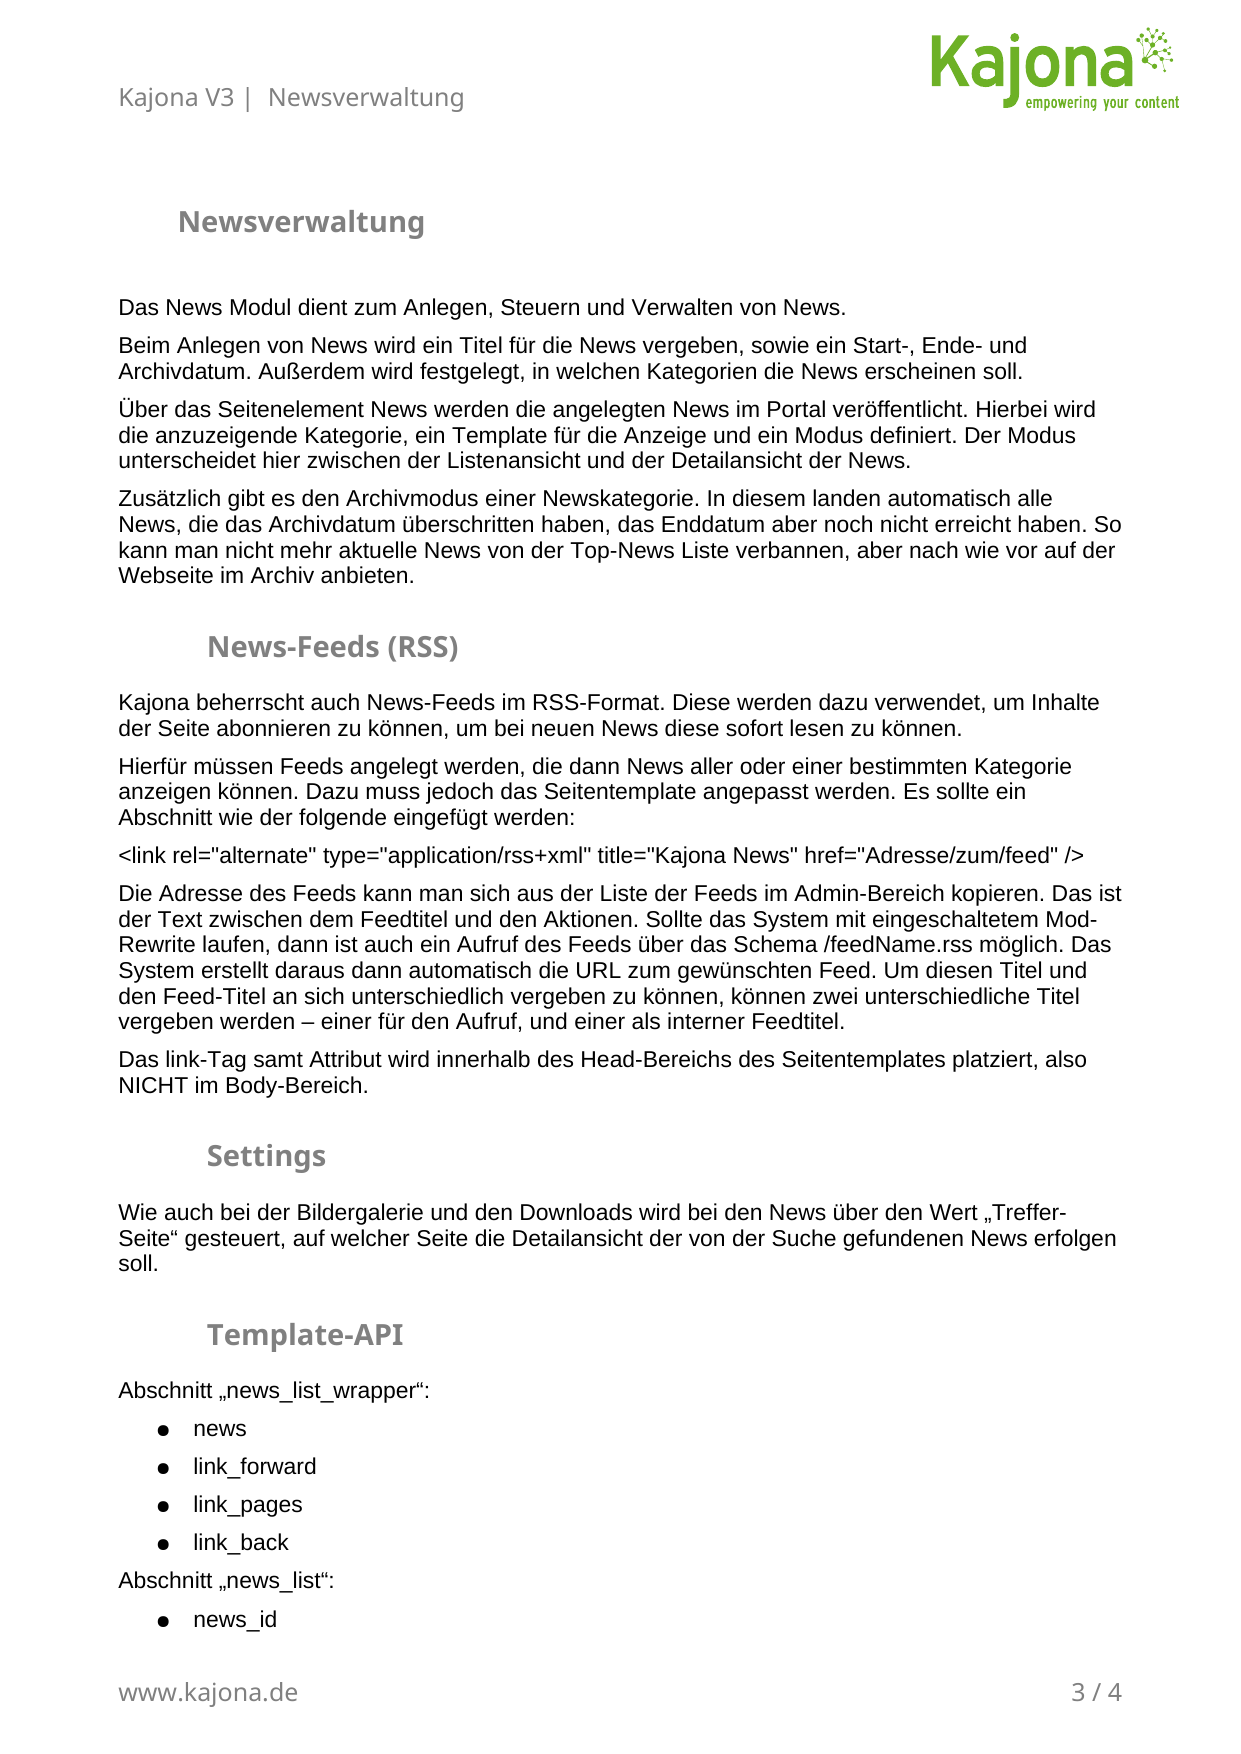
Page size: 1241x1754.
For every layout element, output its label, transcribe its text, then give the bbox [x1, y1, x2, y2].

text Hierfür müssen Feeds angelegt werden, die dann News aller oder einer bestimmten Kategorie anzeigen können. Dazu muss jedoch das Seitentemplate angepasst werden. Es sollte ein Abschnitt wie der folgende eingefügt werden: [118, 753, 1122, 830]
list link_forward [156, 1454, 1122, 1479]
text Die Adresse des Feeds kann man sich aus der Liste der Feeds im Admin-Bereich kopieren. Das ist der Text zwischen dem Feedtitel und den Aktionen. Sollte das System mit eingeschaltetem Mod-Rewrite laufen, dann ist auch ein Aufruf des Feeds über das Schema /feedName.rss möglich. Das System erstellt daraus dann automatisch die URL zum gewünschten Feed. Um diesen Titel und den Feed-Titel an sich unterschiedlich vergeben zu können, können zwei unterschiedliche Titel vergeben werden – einer für den Aufruf, und einer als interner Feedtitel. [118, 881, 1122, 1035]
subtitle News-Feeds (RSS) [118, 626, 1122, 666]
subtitle Newsverwaltung [118, 201, 1122, 241]
text Kajona beherrscht auch News-Feeds im RSS-Format. Diese werden dazu verwendet, um Inhalte der Seite abonnieren zu können, um bei neuen News diese sofort lesen zu können. [118, 690, 1122, 741]
list news [156, 1416, 1122, 1441]
list news_id [156, 1606, 1122, 1632]
subtitle Template-API [118, 1314, 1122, 1353]
text Abschnitt „news_list“: [118, 1568, 1122, 1594]
text Das link-Tag samt Attribut wird innerhalb des Head-Bereichs des Seitentemplates platziert, also NICHT im Body-Bereich. [118, 1047, 1122, 1098]
list link_pages [156, 1492, 1122, 1518]
text Abschnitt „news_list_wrapper“: [118, 1378, 1122, 1403]
subtitle Settings [118, 1136, 1122, 1175]
list link_back [156, 1530, 1122, 1556]
text <link rel="alternate" type="application/rss+xml" title="Kajona News" href="Adresse/zum/feed" /> [118, 843, 1122, 868]
text Beim Anlegen von News wird ein Titel für die News vergeben, sowie ein Start-, Ende- und Archivdatum. Außerdem wird festgelegt, in welchen Kategorien die News erscheinen soll. [118, 333, 1122, 384]
text Zusätzlich gibt es den Archivmodus einer Newskategorie. In diesem landen automatisch alle News, die das Archivdatum überschritten haben, das Enddatum aber noch nicht erreicht haben. So kann man nicht mehr aktuelle News von der Top-News Liste verbannen, aber nach wie vor auf der Webseite im Archiv anbieten. [118, 486, 1122, 588]
text Über das Seitenelement News werden die angelegten News im Portal veröffentlicht. Hierbei wird die anzuzeigende Kategorie, ein Template für die Anzeige und ein Modus definiert. Der Modus unterscheidet hier zwischen der Listenansicht und der Detailansicht der News. [118, 397, 1122, 473]
text Das News Modul dient zum Anlegen, Steuern und Verwalten von News. [118, 295, 1122, 320]
text Wie auch bei der Bildergalerie und den Downloads wird bei den News über den Wert „Treffer-Seite“ gesteuert, auf welcher Seite die Detailansicht der von der Suche gefundenen News erfolgen soll. [118, 1199, 1122, 1276]
